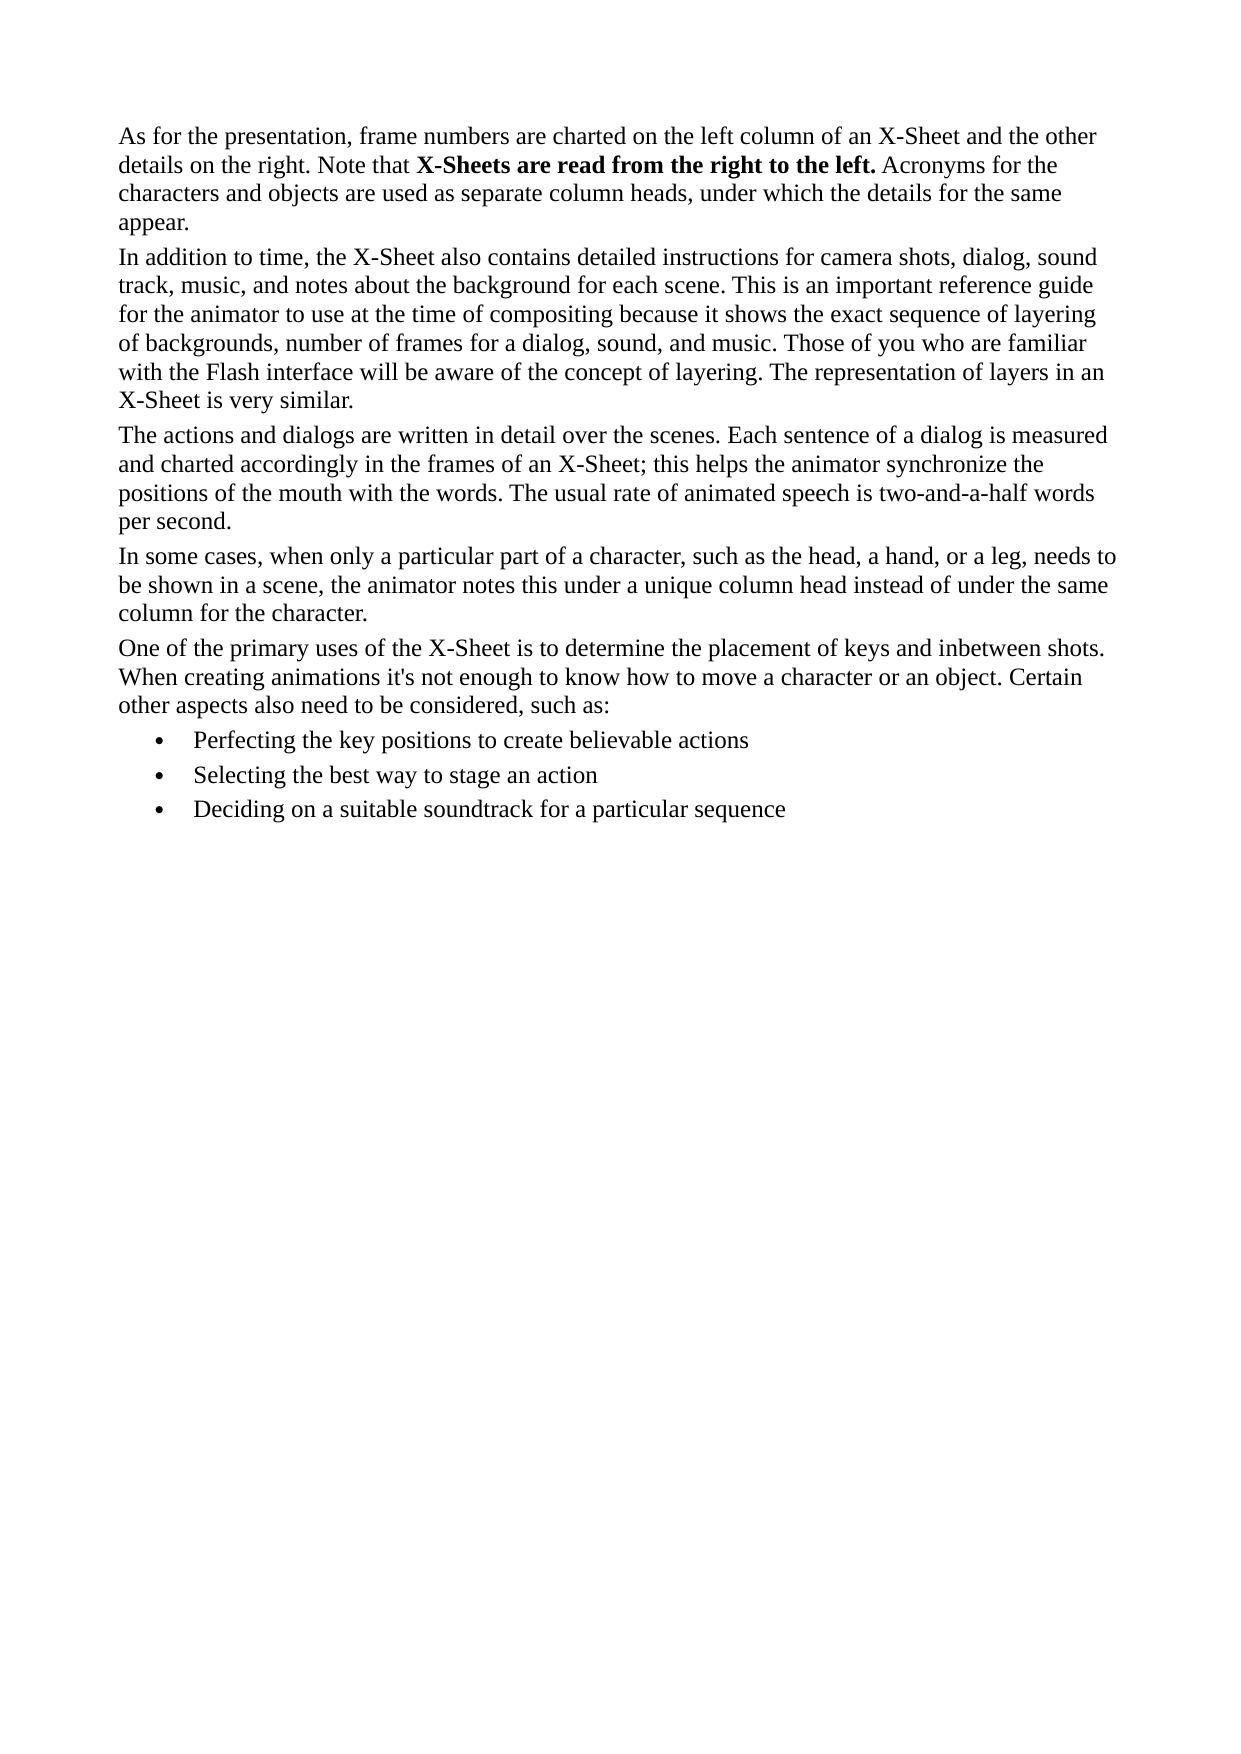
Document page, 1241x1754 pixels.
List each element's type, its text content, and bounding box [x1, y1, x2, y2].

text As for the presentation, frame numbers are charted on the left column of an X-Sheet and the other details on the right. Note that X-Sheets are read from the right to the left. Acronyms for the characters and objects are used as separate column heads, under which the details for the same appear. [118, 121, 1122, 236]
text In some cases, when only a particular part of a character, such as the head, a hand, or a leg, needs to be shown in a scene, the animator notes this under a unique column head instead of under the same column for the character. [118, 541, 1122, 627]
list Deciding on a suitable soundtrack for a particular sequence [156, 794, 1122, 823]
text The actions and dialogs are written in detail over the scenes. Each sentence of a dialog is measured and charted accordingly in the frames of an X-Sheet; this helps the animator synchronize the positions of the mouth with the words. The usual rate of animated speech is two-and-a-half words per second. [118, 420, 1122, 535]
list Perfecting the key positions to create believable actions [156, 725, 1122, 754]
text One of the primary uses of the X-Sheet is to determine the placement of keys and inbetween shots. When creating animations it's not enough to know how to move a character or an object. Certain other aspects also need to be considered, such as: [118, 633, 1122, 719]
list Selecting the best way to stage an action [156, 760, 1122, 788]
text In addition to time, the X-Sheet also contains detailed instructions for camera shots, dialog, sound track, music, and notes about the background for each scene. This is an important reference guide for the animator to use at the time of compositing because it shows the exact sequence of layering of backgrounds, number of frames for a dialog, sound, and music. Those of you who are familiar with the Flash interface will be aware of the concept of layering. The representation of layers in an X-Sheet is very similar. [118, 242, 1122, 414]
